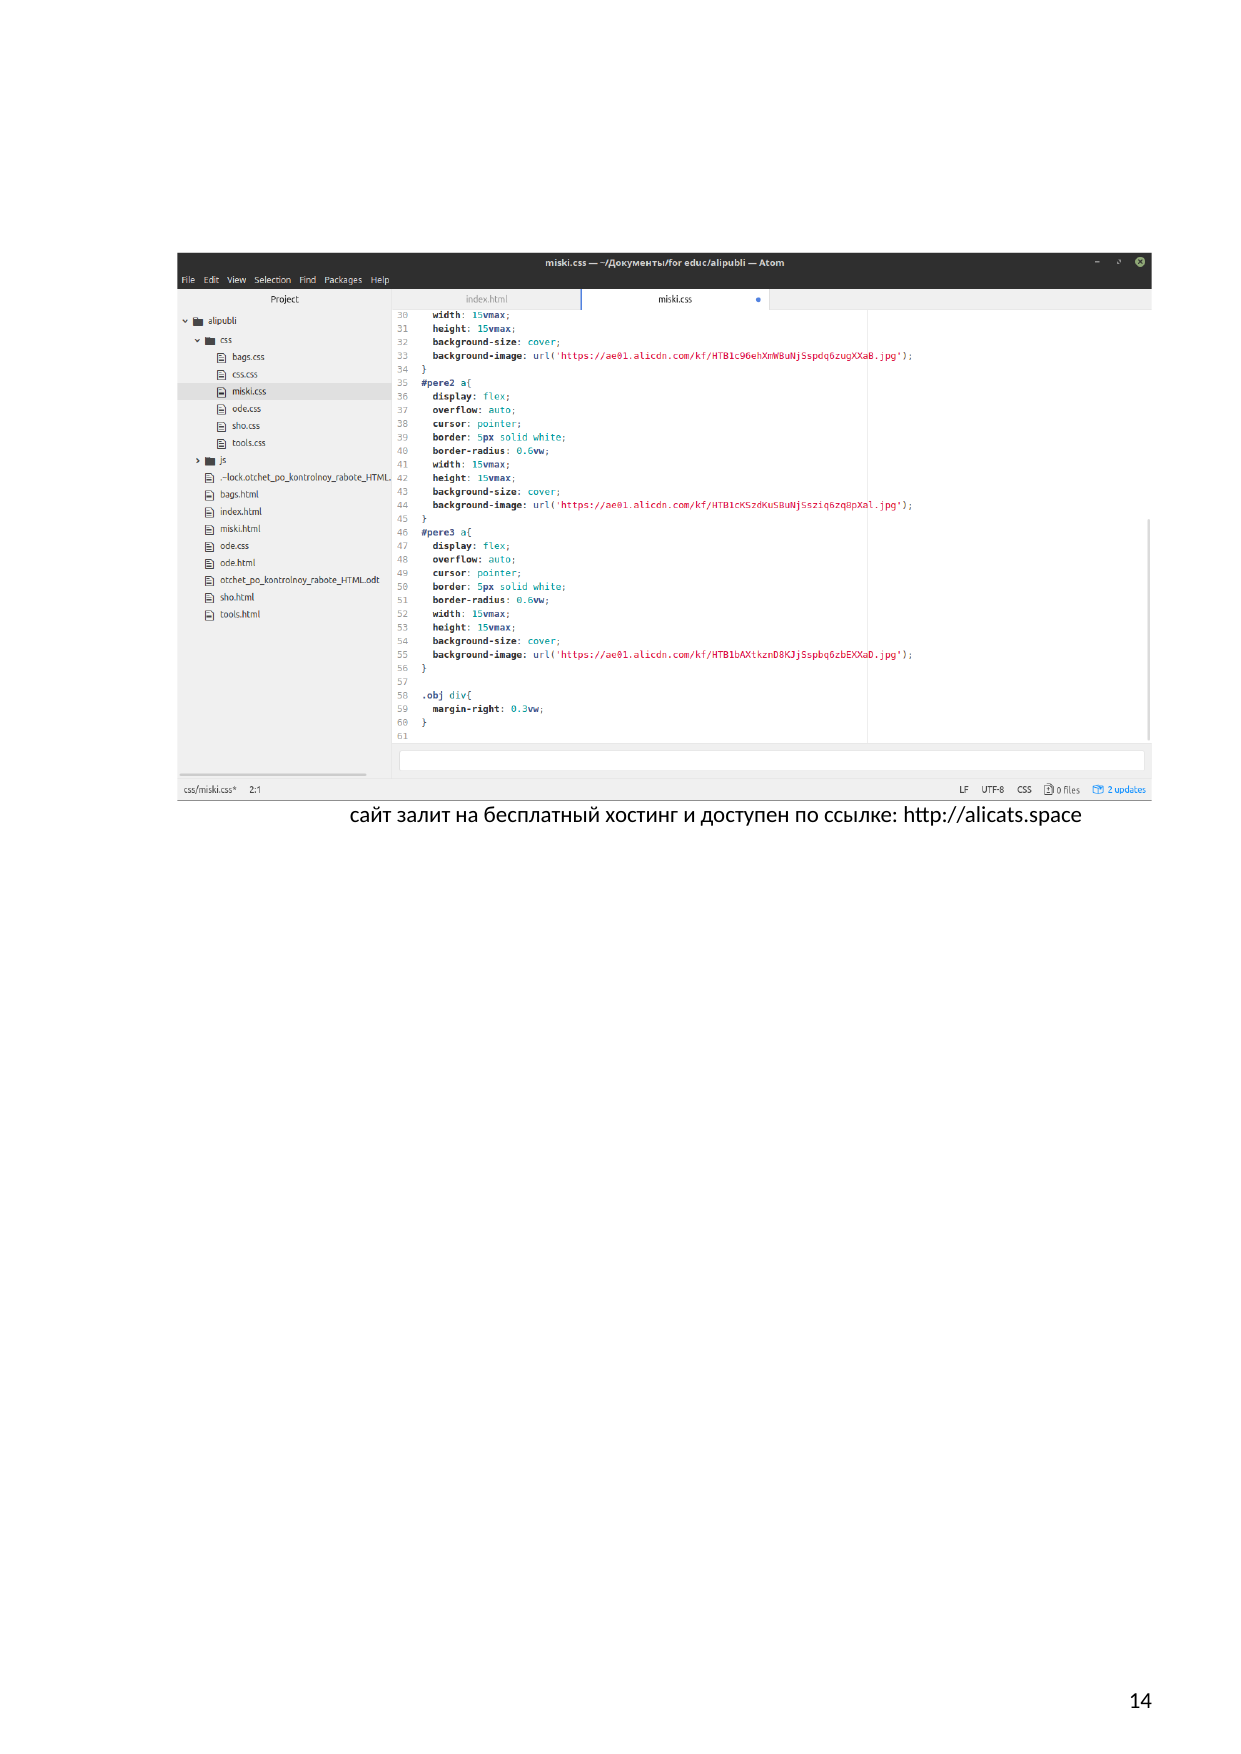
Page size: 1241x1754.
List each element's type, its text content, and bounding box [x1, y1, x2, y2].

text сайт залит на бесплатный хостинг и доступен по ссылке: http://alicats.space [177, 801, 1152, 828]
picture [177, 252, 1152, 801]
